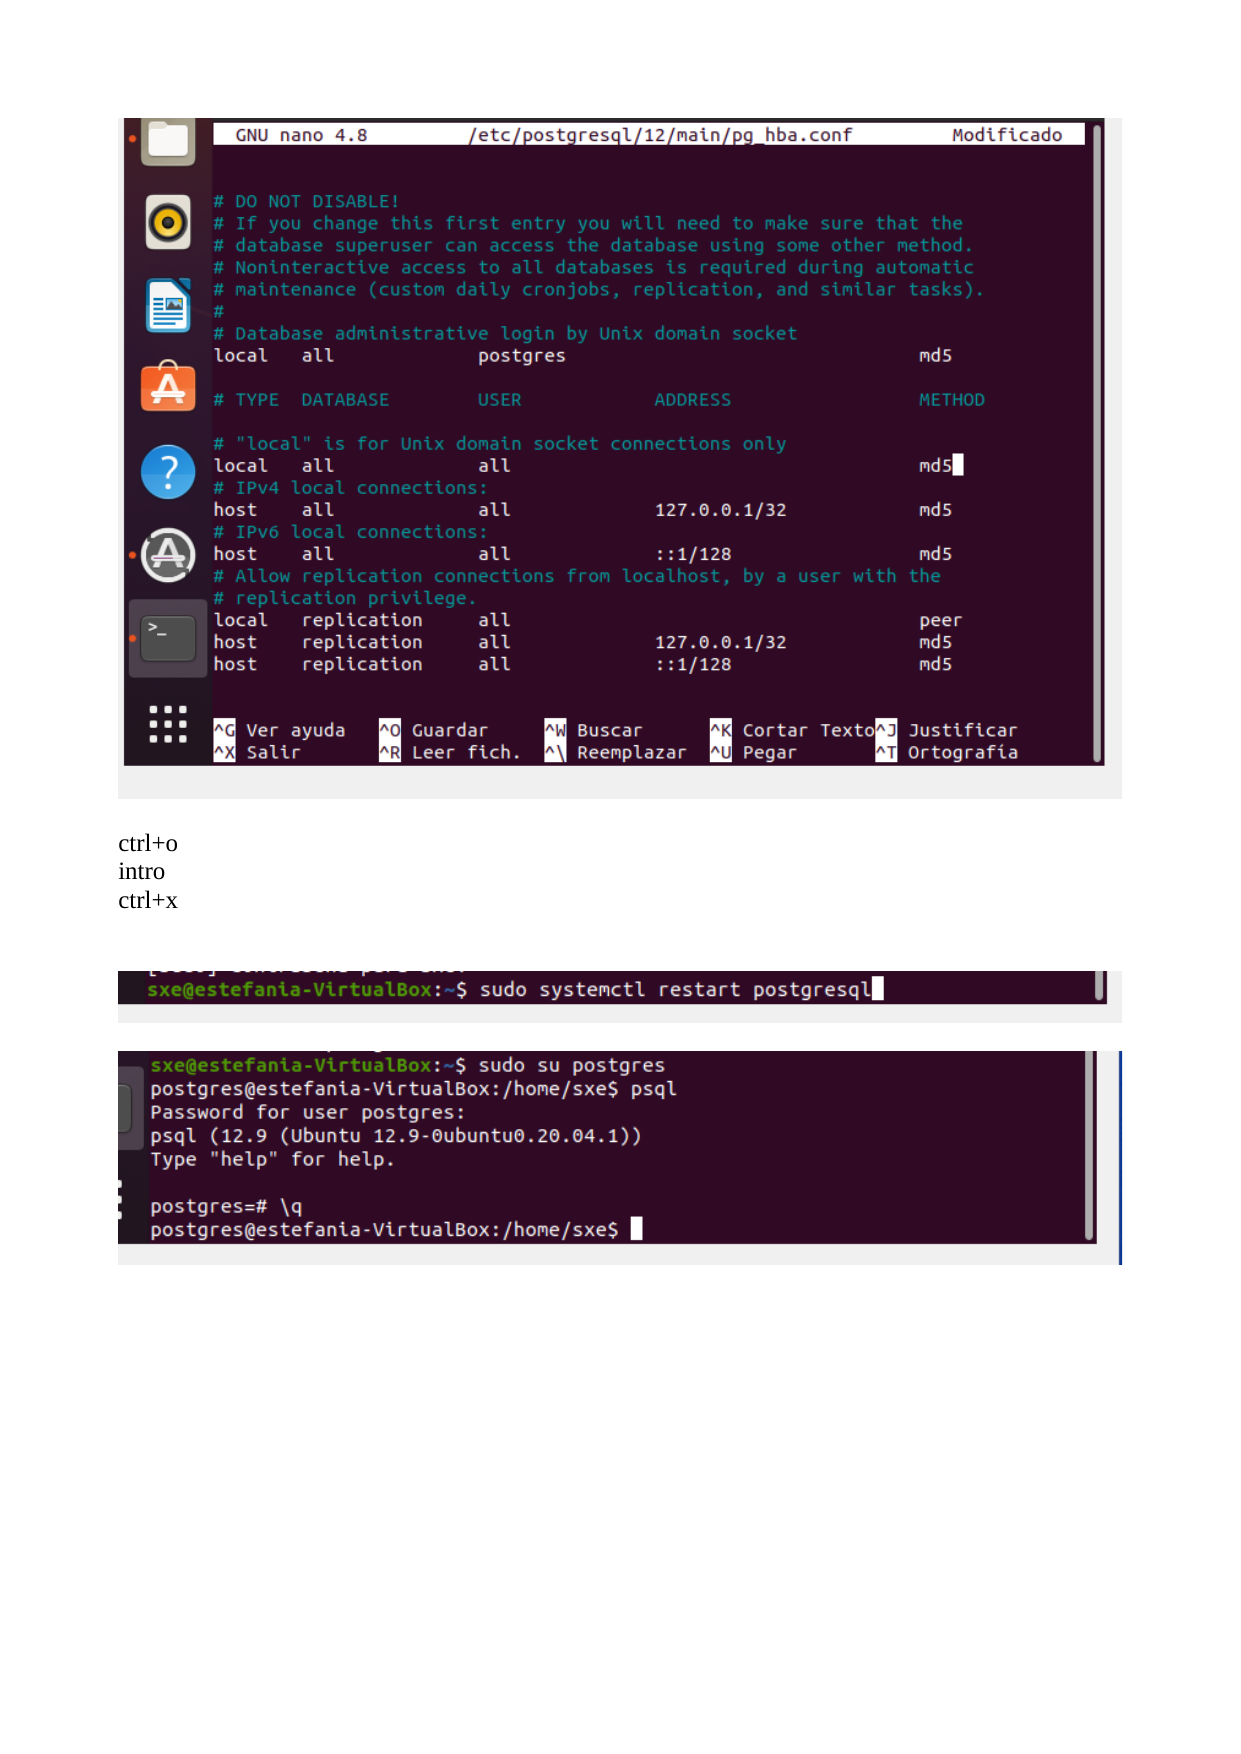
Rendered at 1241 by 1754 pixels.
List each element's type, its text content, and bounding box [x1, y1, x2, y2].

picture [118, 971, 1123, 1023]
text ctrl+o [118, 828, 1122, 856]
text intro [118, 856, 1122, 885]
picture [118, 1051, 1123, 1265]
text ctrl+x [118, 885, 1122, 914]
picture [118, 118, 1123, 799]
